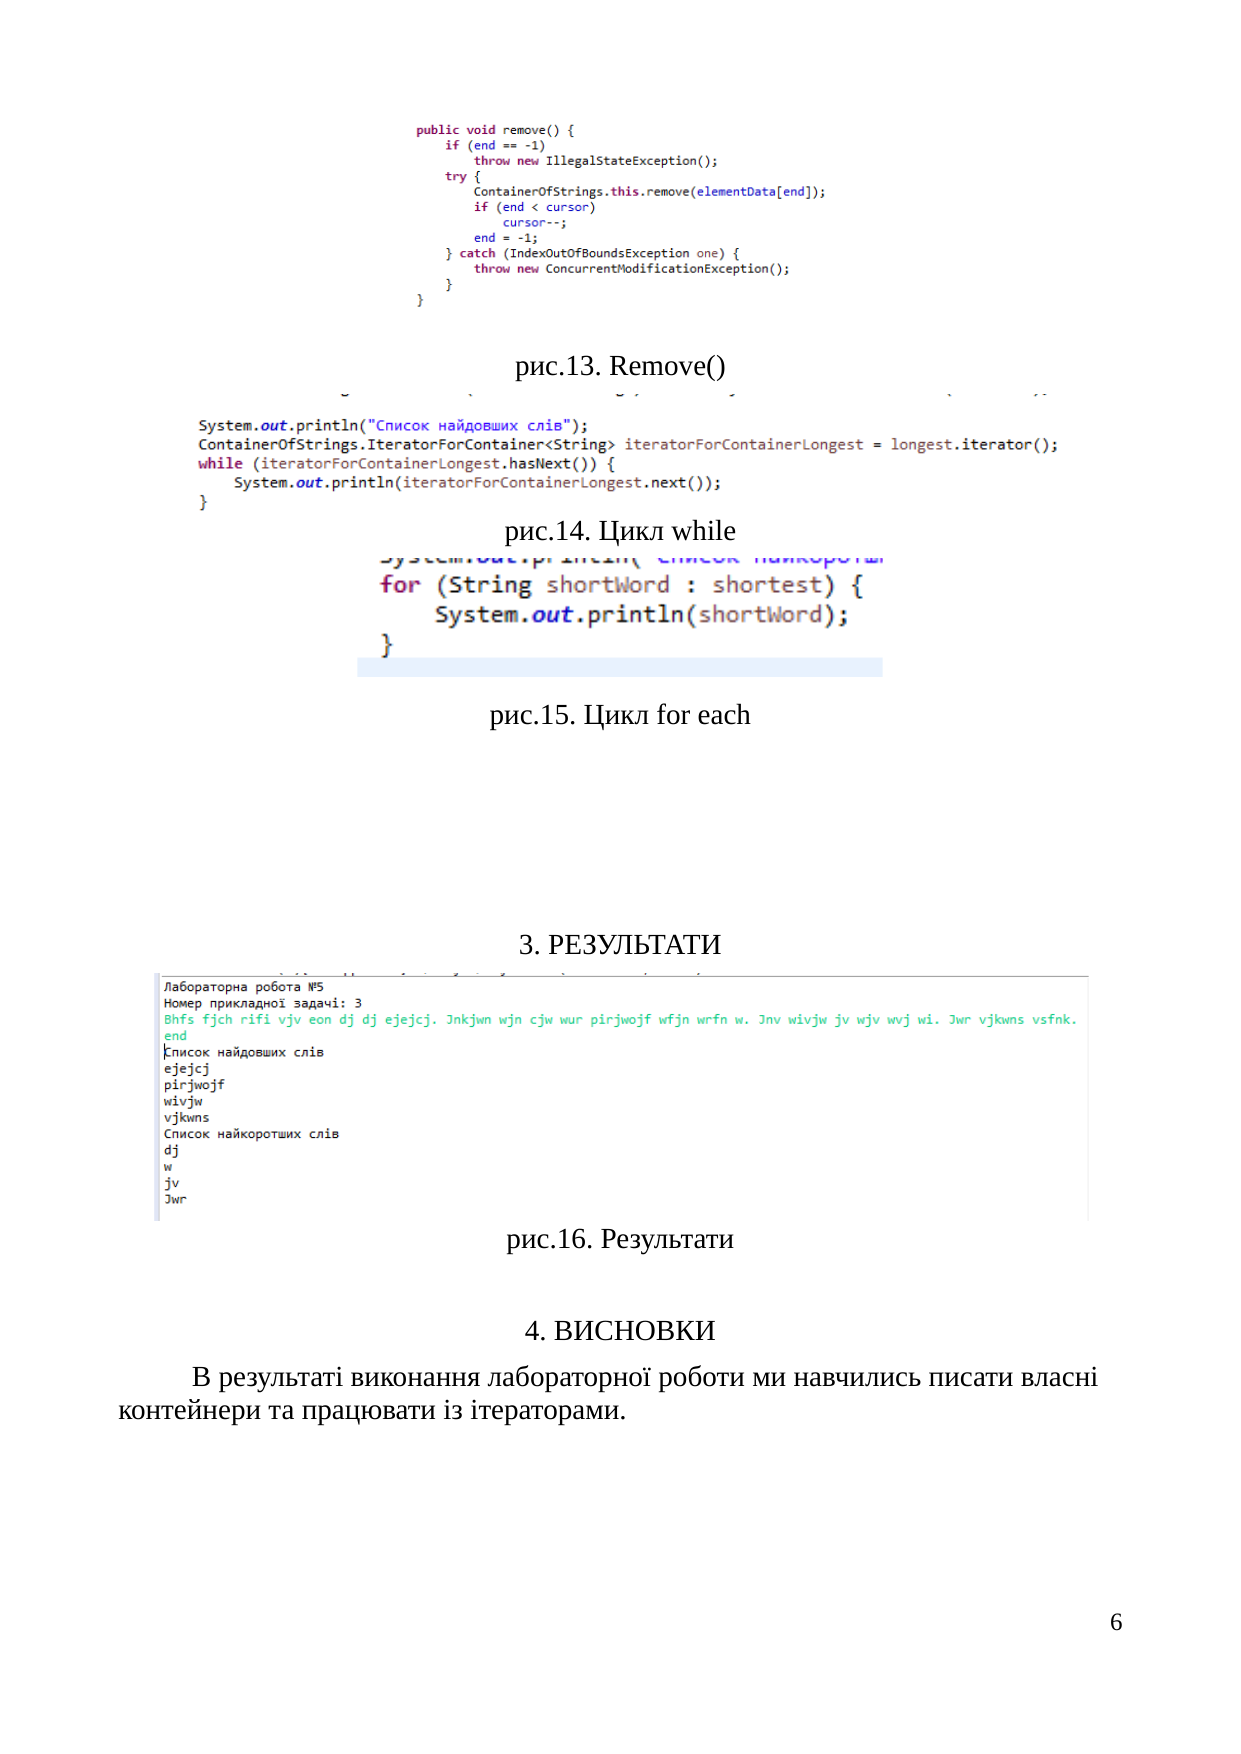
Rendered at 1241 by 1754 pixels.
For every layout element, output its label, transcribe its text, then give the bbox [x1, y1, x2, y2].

picture [151, 973, 1089, 1221]
text рис.16. Результати [118, 973, 1122, 1254]
text рис.14. Цикл while [118, 394, 1122, 546]
picture [167, 394, 1073, 513]
text В результаті виконання лабораторної роботи ми навчились писати власні контейнери та працювати із ітераторами. [118, 1359, 1122, 1426]
picture [357, 564, 684, 677]
text 3. РЕЗУЛЬТАТИ [118, 927, 1122, 961]
picture [399, 118, 783, 315]
text рис.15. Цикл for each [118, 697, 1122, 731]
text 4. ВИСНОВКИ [118, 1313, 1122, 1346]
text рис.13. Remove() [118, 348, 1122, 382]
